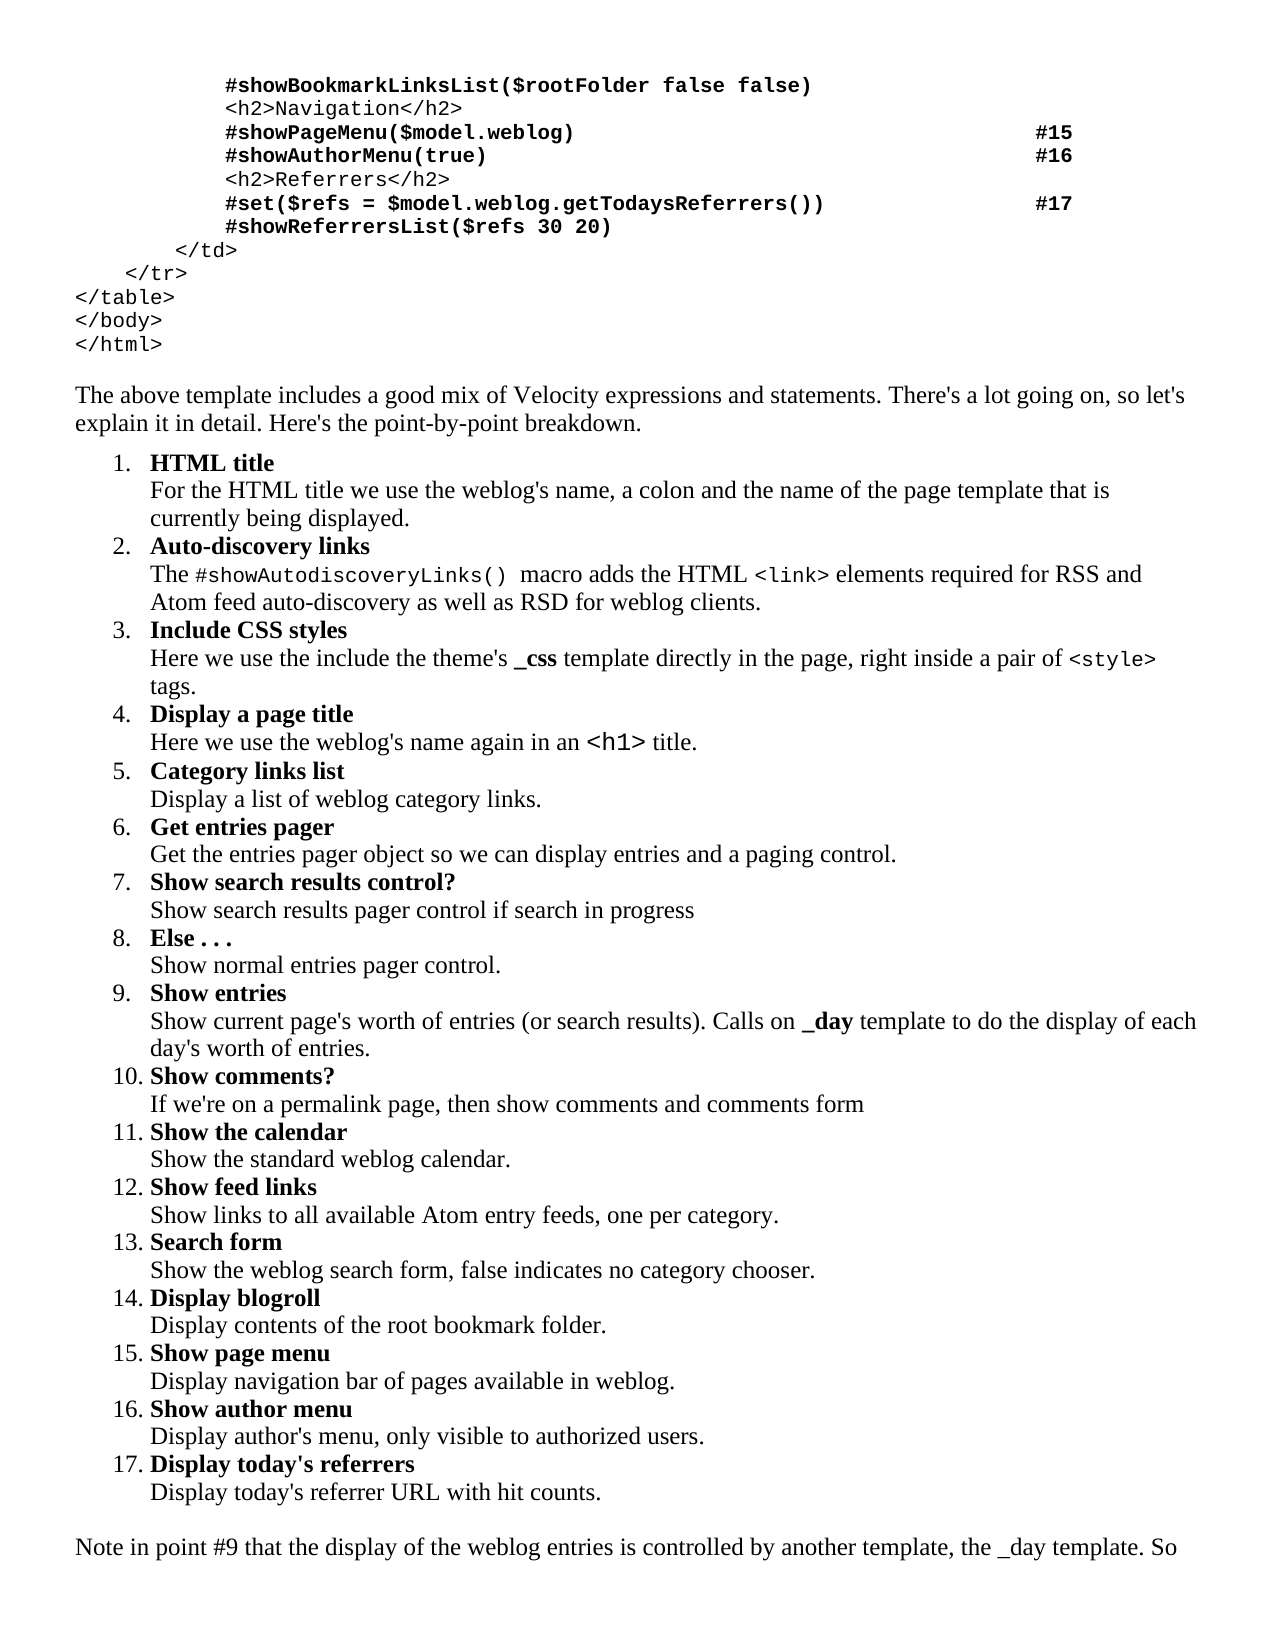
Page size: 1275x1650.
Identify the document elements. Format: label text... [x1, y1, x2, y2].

text </tr> [75, 263, 1200, 287]
text </td> [75, 240, 1200, 263]
text Note in point #9 that the display of the weblog entries is controlled by another template, the _day template. So [75, 1533, 1200, 1561]
list Auto-discovery links The #showAutodiscoveryLinks() macro adds the HTML <link> elements required for RSS and Atom feed auto-discovery as well as RSD for weblog clients. [112, 532, 1200, 616]
text #showPageMenu($model.weblog) #15 [75, 122, 1200, 146]
text #set($refs = $model.weblog.getTodaysReferrers()) #17 [75, 193, 1200, 216]
list Show page menu Display navigation bar of pages available in weblog. [112, 1339, 1200, 1395]
list HTML title For the HTML title we use the weblog's name, a colon and the name of the page template that is currently being displayed. [112, 449, 1200, 532]
list Show the calendar Show the standard weblog calendar. [112, 1118, 1200, 1173]
list Show comments? If we're on a permalink page, then show comments and comments form [112, 1062, 1200, 1118]
list Display a page title Here we use the weblog's name again in an <h1> title. [112, 700, 1200, 757]
text <h2>Navigation</h2> [75, 98, 1200, 122]
list Show feed links Show links to all available Atom entry feeds, one per category. [112, 1173, 1200, 1228]
text </html> [75, 334, 1200, 357]
list Display today's referrers Display today's referrer URL with hit counts. [112, 1450, 1200, 1506]
list Include CSS styles Here we use the include the theme's _css template directly in the page, right inside a pair of <style> tags. [112, 616, 1200, 700]
list Else . . . Show normal entries pager control. [112, 924, 1200, 979]
text <h2>Referrers</h2> [75, 169, 1200, 193]
list Show entries Show current page's worth of entries (or search results). Calls on _day template to do the display of each day's worth of entries. [112, 979, 1200, 1062]
text </table> [75, 287, 1200, 310]
list Show author menu Display author's menu, only visible to authorized users. [112, 1395, 1200, 1450]
text #showAuthorMenu(true) #16 [75, 146, 1200, 169]
text </body> [75, 310, 1200, 334]
text The above template includes a good mix of Velocity expressions and statements. There's a lot going on, so let's explain it in detail. Here's the point-by-point breakdown. [75, 381, 1200, 436]
text #showBookmarkLinksList($rootFolder false false) [75, 75, 1200, 98]
list Display blogroll Display contents of the root bookmark folder. [112, 1284, 1200, 1339]
list Get entries pager Get the entries pager object so we can display entries and a paging control. [112, 813, 1200, 868]
list Show search results control? Show search results pager control if search in progress [112, 868, 1200, 924]
list Category links list Display a list of weblog category links. [112, 757, 1200, 813]
text #showReferrersList($refs 30 20) [75, 216, 1200, 240]
list Search form Show the weblog search form, false indicates no category chooser. [112, 1228, 1200, 1284]
